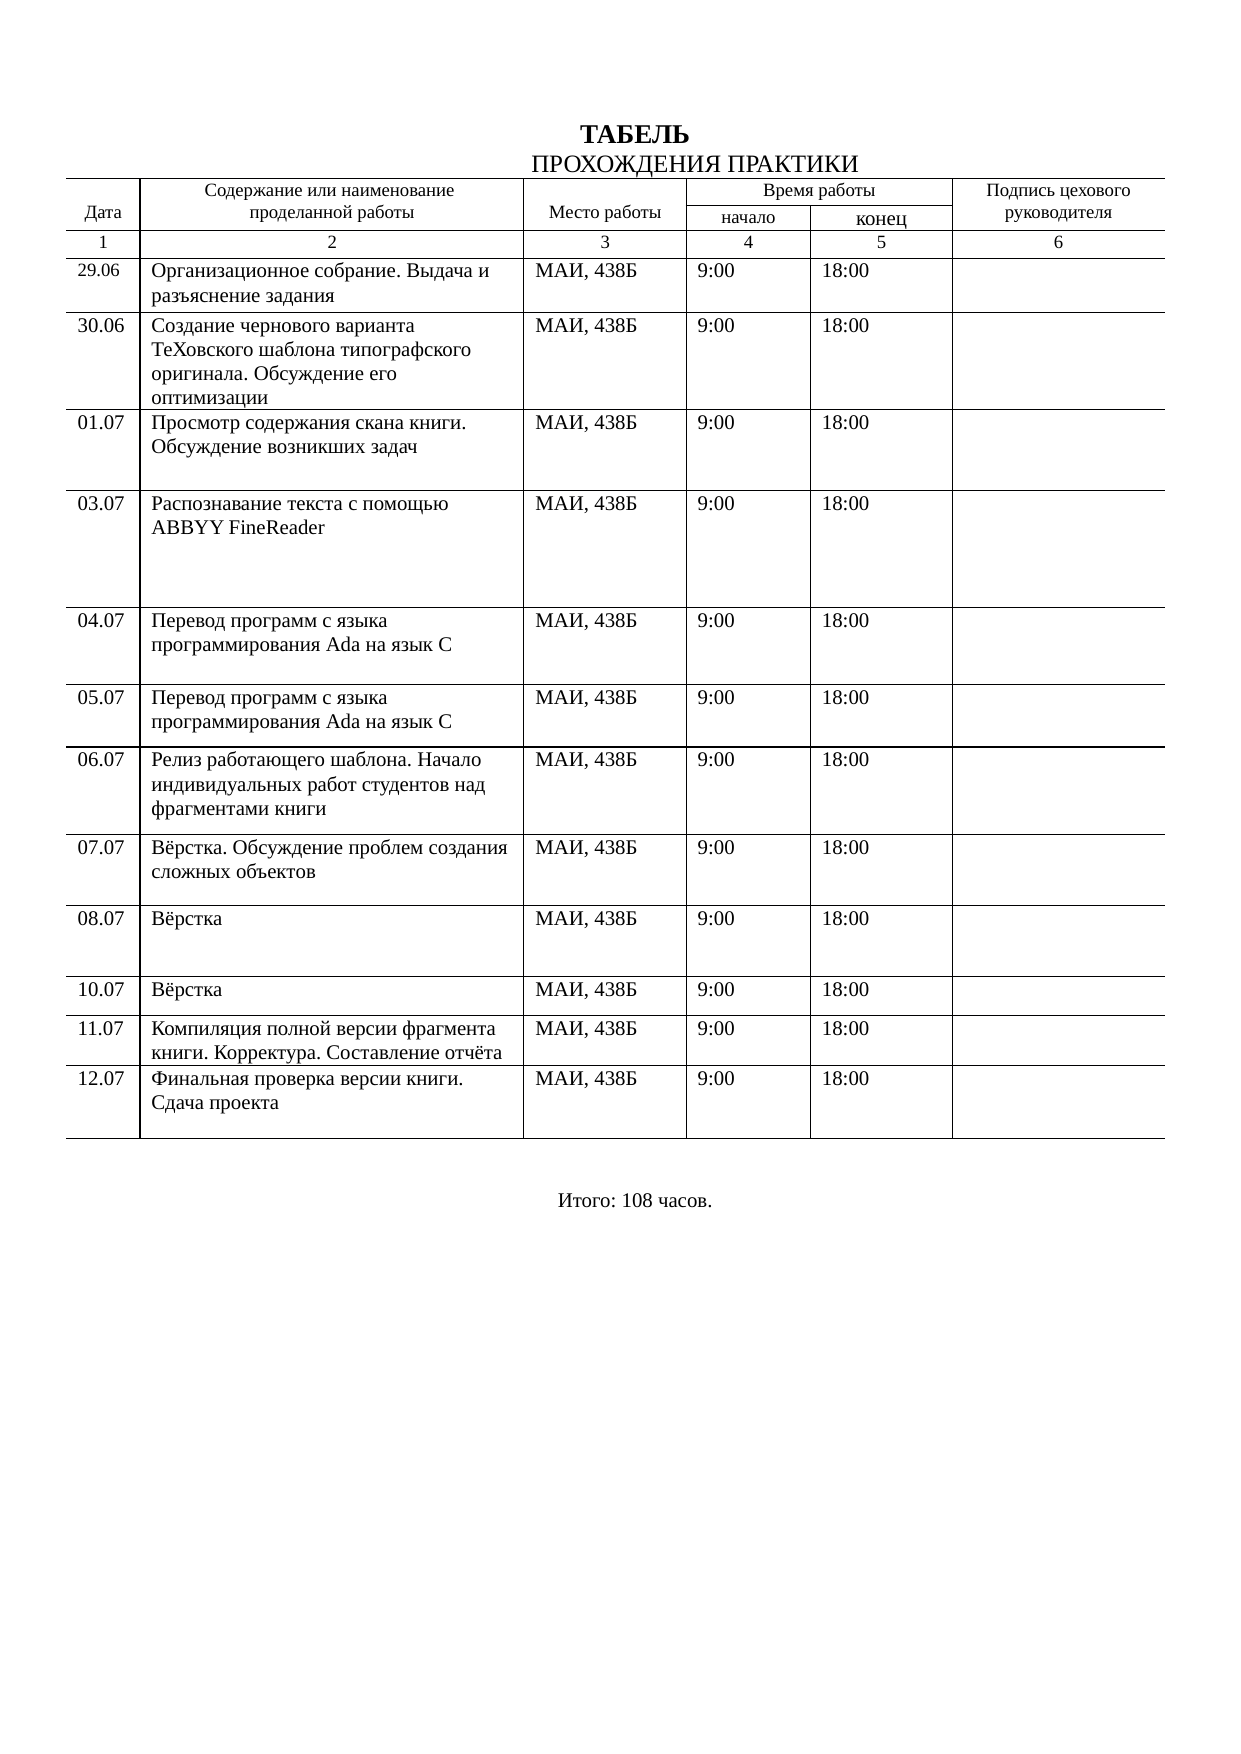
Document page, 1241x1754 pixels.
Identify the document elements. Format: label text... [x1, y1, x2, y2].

table_cell Перевод программ с языка программирования Ada на язык С [141, 685, 523, 746]
table_cell Релиз работающего шаблона. Начало индивидуальных работ студентов над фрагментами книги [141, 748, 523, 834]
table_cell 18:00 [811, 608, 952, 684]
table_cell МАИ, 438Б [524, 410, 686, 490]
table_cell Создание чернового варианта ТеХовского шаблона типографского оригинала. Обсуждение его оптимизации [141, 313, 523, 409]
table_cell МАИ, 438Б [524, 491, 686, 607]
table_header Место работы [524, 179, 686, 230]
table_cell 18:00 [811, 1066, 952, 1138]
table_cell МАИ, 438Б [524, 835, 686, 905]
table_cell 05.07 [66, 685, 139, 746]
table_cell 08.07 [66, 906, 139, 976]
table_cell 9:00 [687, 685, 810, 746]
table_cell 9:00 [687, 1066, 810, 1138]
table_cell 1 [66, 231, 139, 257]
table_cell 18:00 [811, 835, 952, 905]
table_cell 9:00 [687, 835, 810, 905]
table_cell 12.07 [66, 1066, 139, 1138]
table_cell 07.07 [66, 835, 139, 905]
table_cell конец [811, 206, 952, 230]
table_cell 9:00 [687, 491, 810, 607]
table_cell 5 [811, 231, 952, 257]
table_cell 29.06 [66, 259, 139, 312]
table_cell [953, 608, 1165, 684]
table_cell 03.07 [66, 491, 139, 607]
table_cell МАИ, 438Б [524, 977, 686, 1015]
table_cell Организационное собрание. Выдача и разъяснение задания [141, 259, 523, 312]
table_cell 06.07 [66, 748, 139, 834]
table_cell 9:00 [687, 410, 810, 490]
table_cell Перевод программ с языка программирования Ada на язык С [141, 608, 523, 684]
table_header Дата [66, 179, 139, 230]
table_cell [953, 313, 1165, 409]
table_cell Распознавание текста с помощью ABBYY FineReader [141, 491, 523, 607]
table_cell [953, 977, 1165, 1015]
text ТАБЕЛЬ [89, 118, 1181, 149]
table_cell [953, 1016, 1165, 1065]
table_cell 4 [687, 231, 810, 257]
table_cell [953, 410, 1165, 490]
table_cell начало [687, 206, 810, 230]
table_cell 6 [953, 231, 1165, 257]
table_cell [953, 1066, 1165, 1138]
table_cell 9:00 [687, 906, 810, 976]
table_cell 18:00 [811, 491, 952, 607]
table_cell 9:00 [687, 259, 810, 312]
table_cell 04.07 [66, 608, 139, 684]
table_cell Финальная проверка версии книги. Сдача проекта [141, 1066, 523, 1138]
table_cell [953, 906, 1165, 976]
table_cell Вёрстка [141, 977, 523, 1015]
table_cell МАИ, 438Б [524, 748, 686, 834]
table_cell 18:00 [811, 685, 952, 746]
table_cell 18:00 [811, 977, 952, 1015]
table_cell МАИ, 438Б [524, 685, 686, 746]
table_cell 9:00 [687, 977, 810, 1015]
table_cell МАИ, 438Б [524, 259, 686, 312]
list ПРОХОЖДЕНИЯ ПРАКТИКИ [89, 149, 1181, 178]
table_cell 18:00 [811, 1016, 952, 1065]
table_cell МАИ, 438Б [524, 906, 686, 976]
table_cell [953, 685, 1165, 746]
table_header Содержание или наименование проделанной работы [141, 179, 523, 230]
table_cell Вёрстка. Обсуждение проблем создания сложных объектов [141, 835, 523, 905]
table_cell Компиляция полной версии фрагмента книги. Корректура. Составление отчёта [141, 1016, 523, 1065]
table_cell 2 [141, 231, 523, 257]
table_cell 18:00 [811, 259, 952, 312]
table_cell 9:00 [687, 313, 810, 409]
table_cell 11.07 [66, 1016, 139, 1065]
table_cell 10.07 [66, 977, 139, 1015]
table_cell 9:00 [687, 1016, 810, 1065]
table_cell [953, 748, 1165, 834]
table_cell 18:00 [811, 313, 952, 409]
table_cell 9:00 [687, 608, 810, 684]
table_cell [953, 259, 1165, 312]
table_header Подпись цехового руководителя [953, 179, 1165, 230]
table_cell МАИ, 438Б [524, 608, 686, 684]
table_cell 18:00 [811, 748, 952, 834]
text Итого: 108 часов. [89, 1187, 1181, 1212]
table_cell [953, 835, 1165, 905]
table_cell 9:00 [687, 748, 810, 834]
table_cell 18:00 [811, 906, 952, 976]
table_cell 18:00 [811, 410, 952, 490]
table_cell МАИ, 438Б [524, 1066, 686, 1138]
table_cell МАИ, 438Б [524, 1016, 686, 1065]
table_cell 3 [524, 231, 686, 257]
table_cell [953, 491, 1165, 607]
table_cell 30.06 [66, 313, 139, 409]
table_header Время работы [687, 179, 952, 205]
table_cell МАИ, 438Б [524, 313, 686, 409]
table_cell Просмотр содержания скана книги. Обсуждение возникших задач [141, 410, 523, 490]
table_cell Вёрстка [141, 906, 523, 976]
table_cell 01.07 [66, 410, 139, 490]
